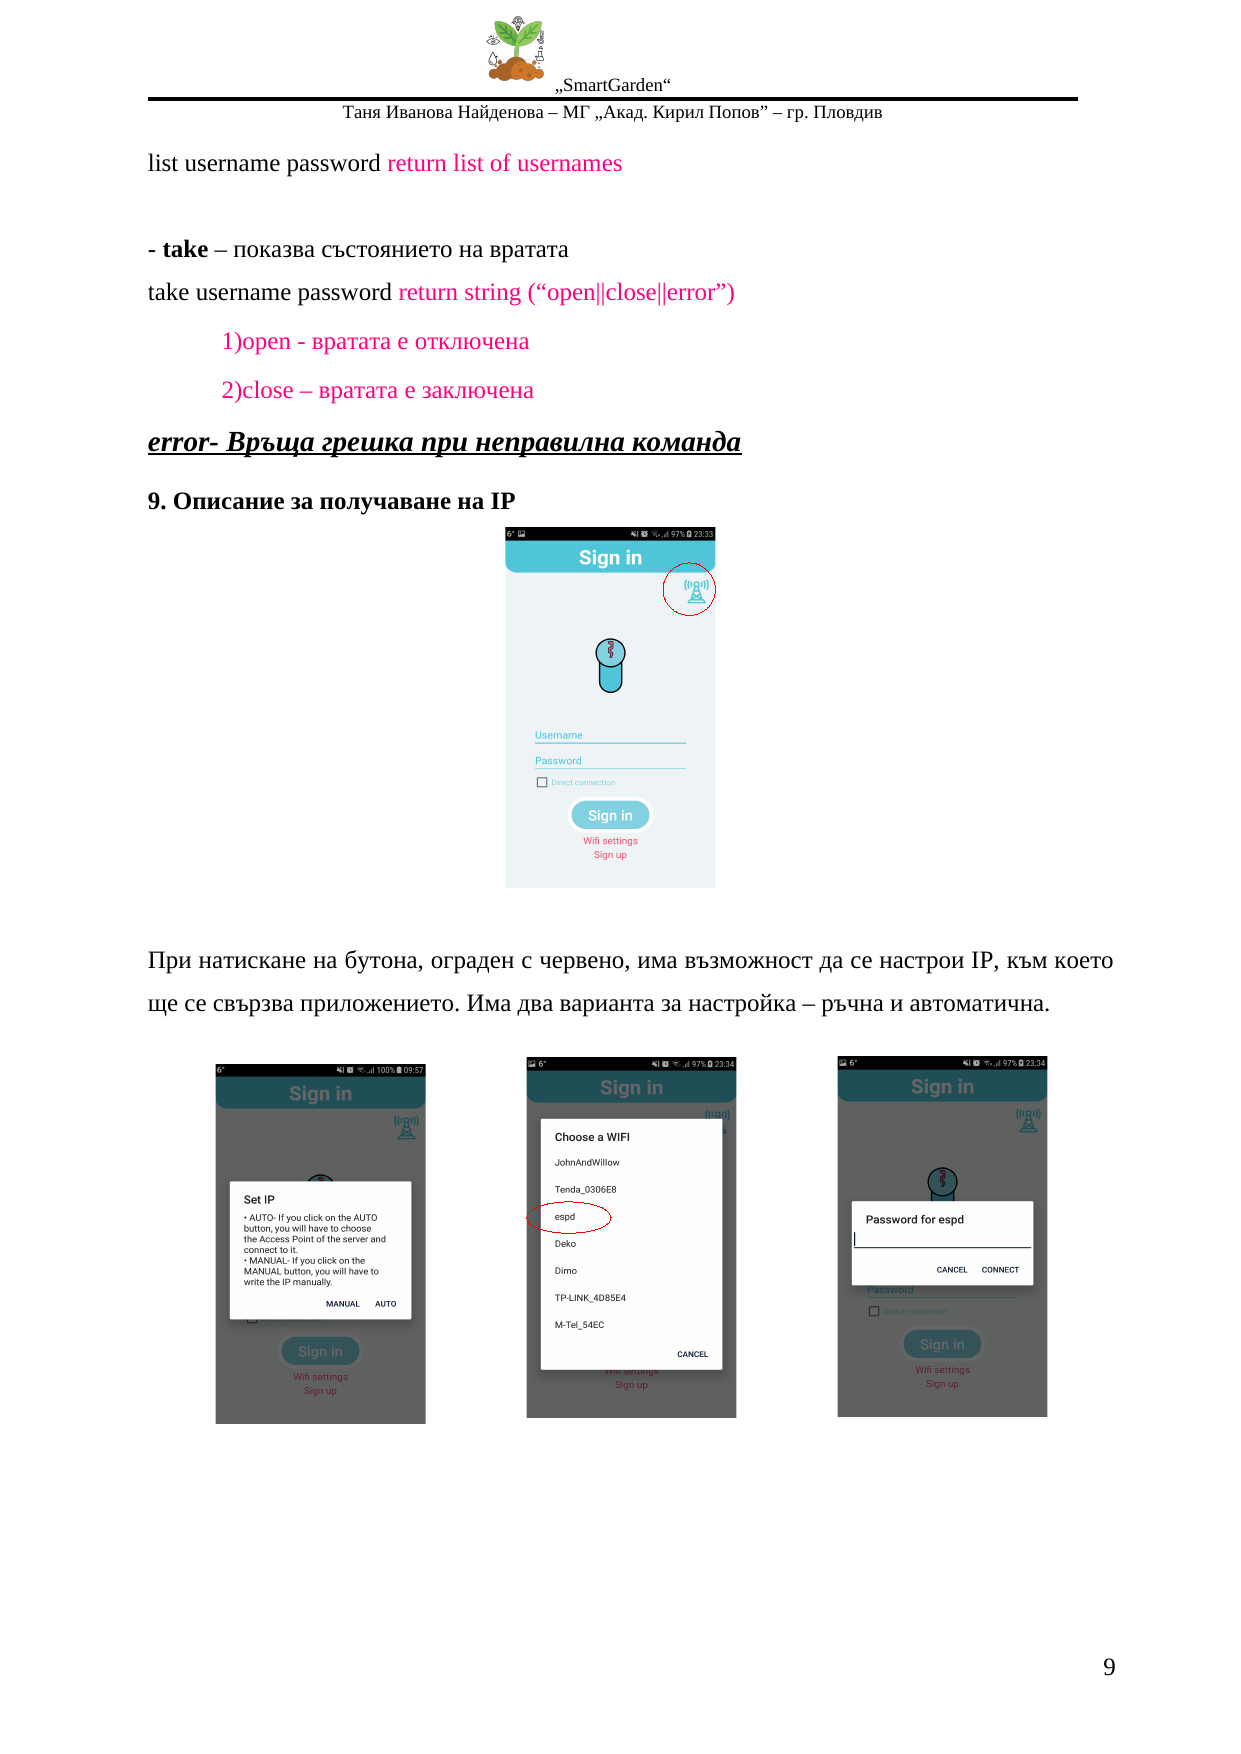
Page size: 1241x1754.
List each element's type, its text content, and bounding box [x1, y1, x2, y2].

text 2)close – вратата е заключена [221, 375, 1116, 404]
picture [837, 1056, 1048, 1417]
text 1)open - вратата е отключена [221, 326, 1116, 355]
picture [215, 1064, 426, 1424]
text error- Връща грешка при неправилна команда [148, 424, 1116, 458]
picture [505, 527, 716, 888]
text 9. Описание за получаване на IP [148, 486, 1116, 515]
text При натискане на бутона, ограден с червено, има възможност да се настрои IP, към което ще се свързва приложението. Има два варианта за настройка – ръчна и автоматична. [148, 945, 1116, 1017]
text take username password return string (“open||close||error”) [148, 277, 1116, 306]
picture [486, 11, 544, 86]
text - take – показва състоянието на вратата [148, 234, 1116, 263]
text list username password return list of usernames [148, 148, 1116, 176]
picture [526, 1057, 737, 1418]
